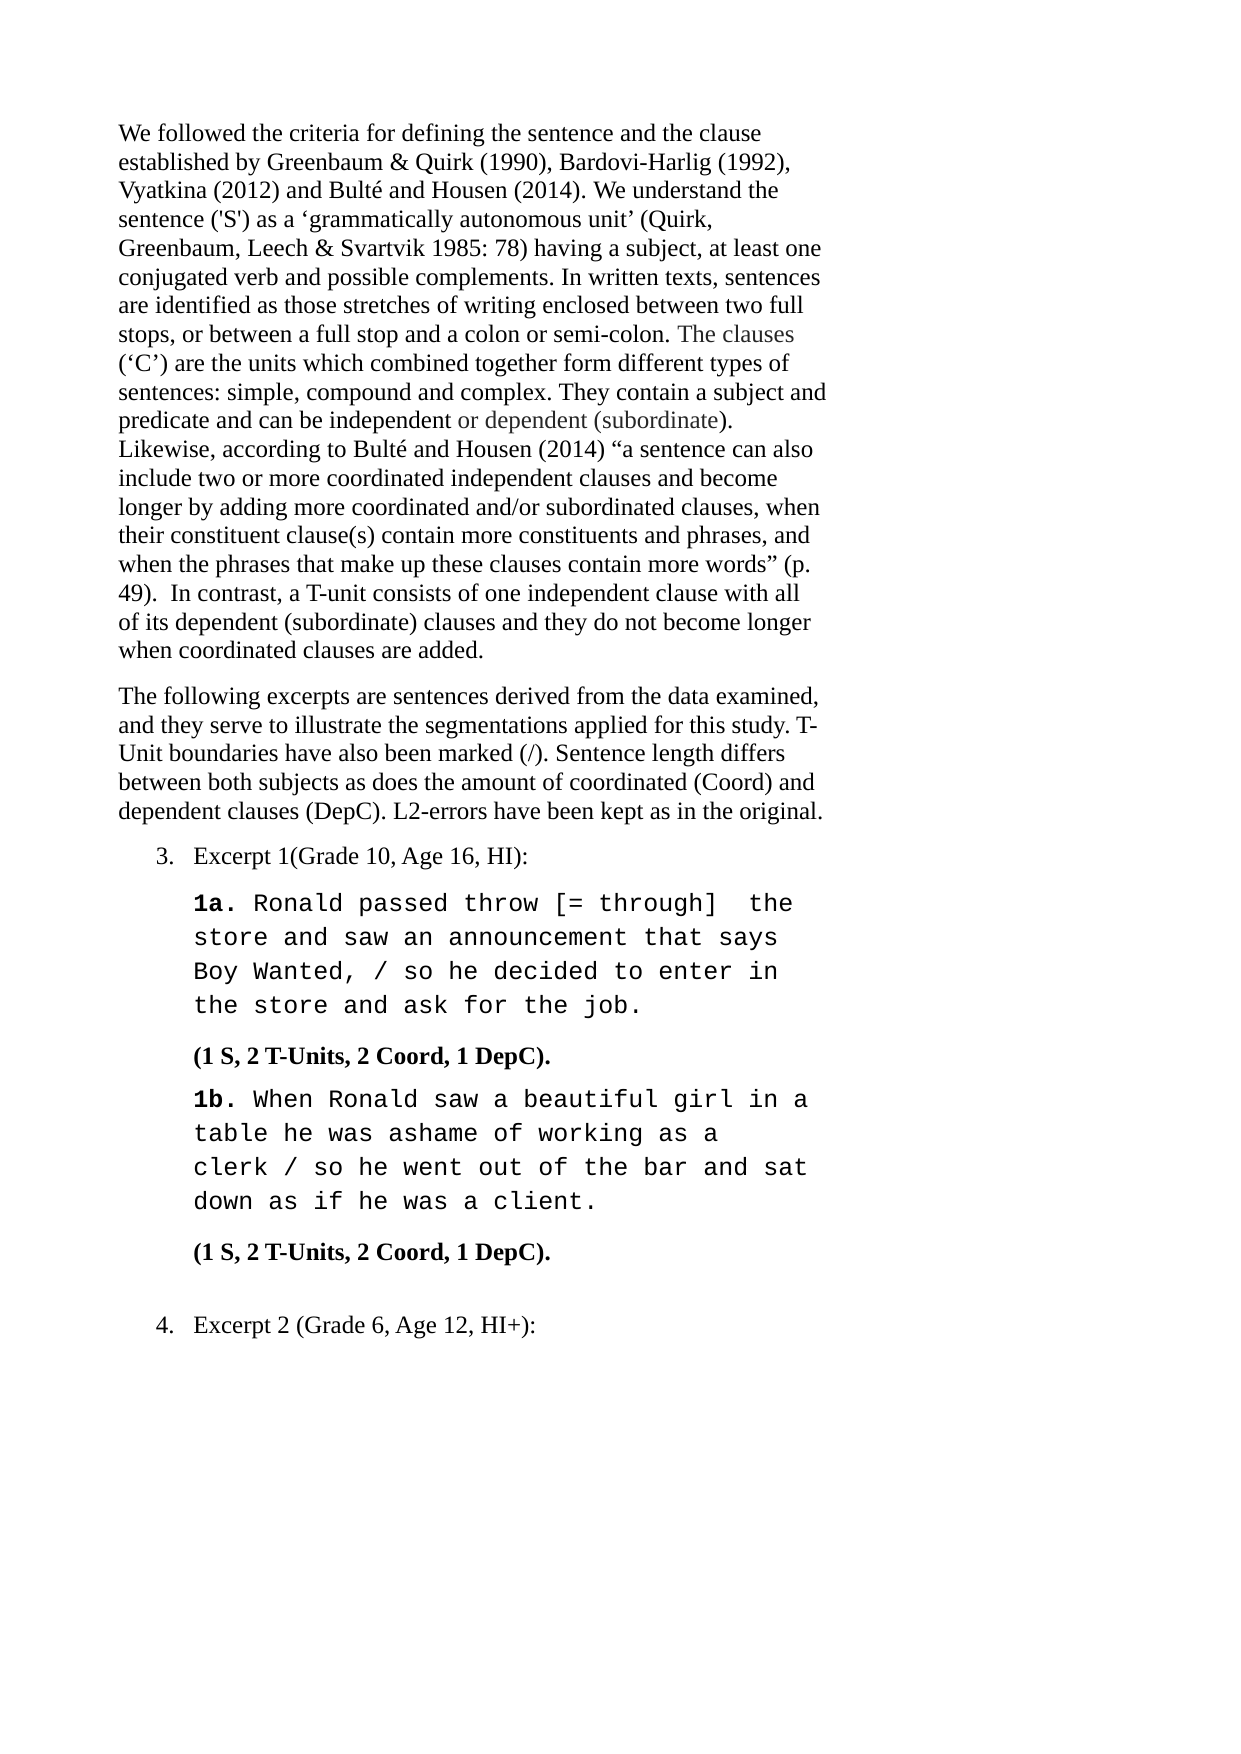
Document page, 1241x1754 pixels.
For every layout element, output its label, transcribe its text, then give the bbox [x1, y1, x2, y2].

text (1 S, 2 T-Units, 2 Coord, 1 DepC). [193, 1237, 827, 1266]
text 1b. When Ronald saw a beautiful girl in a table he was ashame of working as a clerk / so he went out of the bar and sat down as if he was a client. [193, 1086, 827, 1217]
list Excerpt 2 (Grade 6, Age 12, HI+): [156, 1310, 827, 1339]
text We followed the criteria for defining the sentence and the clause established by Greenbaum & Quirk (1990), Bardovi-Harlig (1992), Vyatkina (2012) and Bulté and Housen (2014). We understand the sentence ('S') as a ‘grammatically autonomous unit’ (Quirk, Greenbaum, Leech & Svartvik 1985: 78) having a subject, at least one conjugated verb and possible complements. In written texts, sentences are identified as those stretches of writing enclosed between two full stops, or between a full stop and a colon or semi-colon. The clauses (‘C’) are the units which combined together form different types of sentences: simple, compound and complex. They contain a subject and predicate and can be independent or dependent (subordinate). Likewise, according to Bulté and Housen (2014) “a sentence can also include two or more coordinated independent clauses and become longer by adding more coordinated and/or subordinated clauses, when their constituent clause(s) contain more constituents and phrases, and when the phrases that make up these clauses contain more words” (p. 49). In contrast, a T-unit consists of one independent clause with all of its dependent (subordinate) clauses and they do not become longer when coordinated clauses are added. [118, 118, 827, 664]
text The following excerpts are sentences derived from the data examined, and they serve to illustrate the segmentations applied for this study. T-Unit boundaries have also been marked (/). Sentence length differs between both subjects as does the amount of coordinated (Coord) and dependent clauses (DepC). L2-errors have been kept as in the original. [118, 681, 827, 825]
text 1a. Ronald passed throw [= through] the store and saw an announcement that says Boy Wanted, / so he decided to enter in the store and ask for the job. [193, 891, 827, 1021]
list Excerpt 1(Grade 10, Age 16, HI): [156, 841, 827, 870]
text (1 S, 2 T-Units, 2 Coord, 1 DepC). [193, 1041, 827, 1070]
